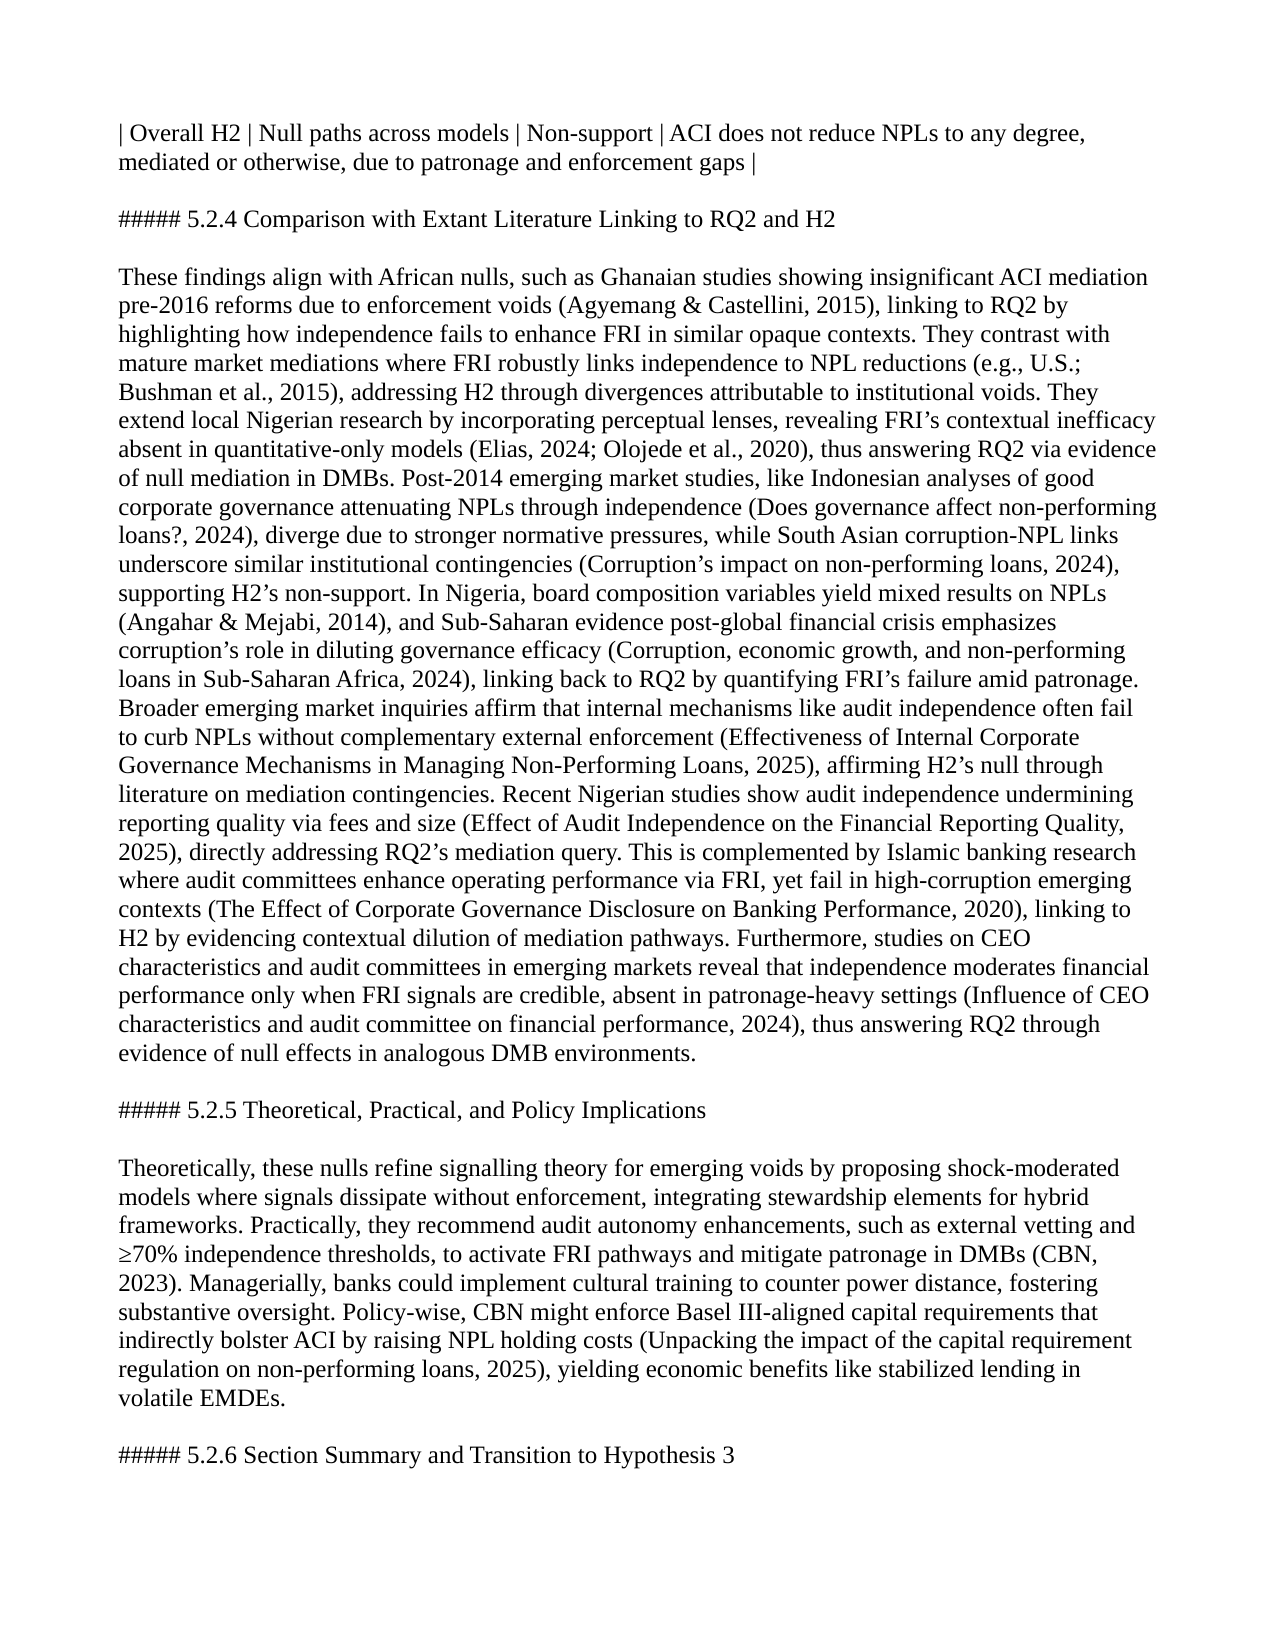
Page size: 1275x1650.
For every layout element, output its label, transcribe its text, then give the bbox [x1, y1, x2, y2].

text ##### 5.2.5 Theoretical, Practical, and Policy Implications [118, 1096, 1157, 1124]
text ##### 5.2.4 Comparison with Extant Literature Linking to RQ2 and H2 [118, 204, 1157, 233]
text | Overall H2 | Null paths across models | Non-support | ACI does not reduce NPLs to any degree, mediated or otherwise, due to patronage and enforcement gaps | [118, 118, 1157, 176]
text Theoretically, these nulls refine signalling theory for emerging voids by proposing shock-moderated models where signals dissipate without enforcement, integrating stewardship elements for hybrid frameworks. Practically, they recommend audit autonomy enhancements, such as external vetting and ≥70% independence thresholds, to activate FRI pathways and mitigate patronage in DMBs (CBN, 2023). Managerially, banks could implement cultural training to counter power distance, fostering substantive oversight. Policy-wise, CBN might enforce Basel III-aligned capital requirements that indirectly bolster ACI by raising NPL holding costs (Unpacking the impact of the capital requirement regulation on non-performing loans, 2025), yielding economic benefits like stabilized lending in volatile EMDEs. [118, 1153, 1157, 1412]
text ##### 5.2.6 Section Summary and Transition to Hypothesis 3 [118, 1441, 1157, 1469]
text These findings align with African nulls, such as Ghanaian studies showing insignificant ACI mediation pre-2016 reforms due to enforcement voids (Agyemang & Castellini, 2015), linking to RQ2 by highlighting how independence fails to enhance FRI in similar opaque contexts. They contrast with mature market mediations where FRI robustly links independence to NPL reductions (e.g., U.S.; Bushman et al., 2015), addressing H2 through divergences attributable to institutional voids. They extend local Nigerian research by incorporating perceptual lenses, revealing FRI’s contextual inefficacy absent in quantitative-only models (Elias, 2024; Olojede et al., 2020), thus answering RQ2 via evidence of null mediation in DMBs. Post-2014 emerging market studies, like Indonesian analyses of good corporate governance attenuating NPLs through independence (Does governance affect non-performing loans?, 2024), diverge due to stronger normative pressures, while South Asian corruption-NPL links underscore similar institutional contingencies (Corruption’s impact on non-performing loans, 2024), supporting H2’s non-support. In Nigeria, board composition variables yield mixed results on NPLs (Angahar & Mejabi, 2014), and Sub-Saharan evidence post-global financial crisis emphasizes corruption’s role in diluting governance efficacy (Corruption, economic growth, and non-performing loans in Sub-Saharan Africa, 2024), linking back to RQ2 by quantifying FRI’s failure amid patronage. Broader emerging market inquiries affirm that internal mechanisms like audit independence often fail to curb NPLs without complementary external enforcement (Effectiveness of Internal Corporate Governance Mechanisms in Managing Non-Performing Loans, 2025), affirming H2’s null through literature on mediation contingencies. Recent Nigerian studies show audit independence undermining reporting quality via fees and size (Effect of Audit Independence on the Financial Reporting Quality, 2025), directly addressing RQ2’s mediation query. This is complemented by Islamic banking research where audit committees enhance operating performance via FRI, yet fail in high-corruption emerging contexts (The Effect of Corporate Governance Disclosure on Banking Performance, 2020), linking to H2 by evidencing contextual dilution of mediation pathways. Furthermore, studies on CEO characteristics and audit committees in emerging markets reveal that independence moderates financial performance only when FRI signals are credible, absent in patronage-heavy settings (Influence of CEO characteristics and audit committee on financial performance, 2024), thus answering RQ2 through evidence of null effects in analogous DMB environments. [118, 262, 1157, 1067]
